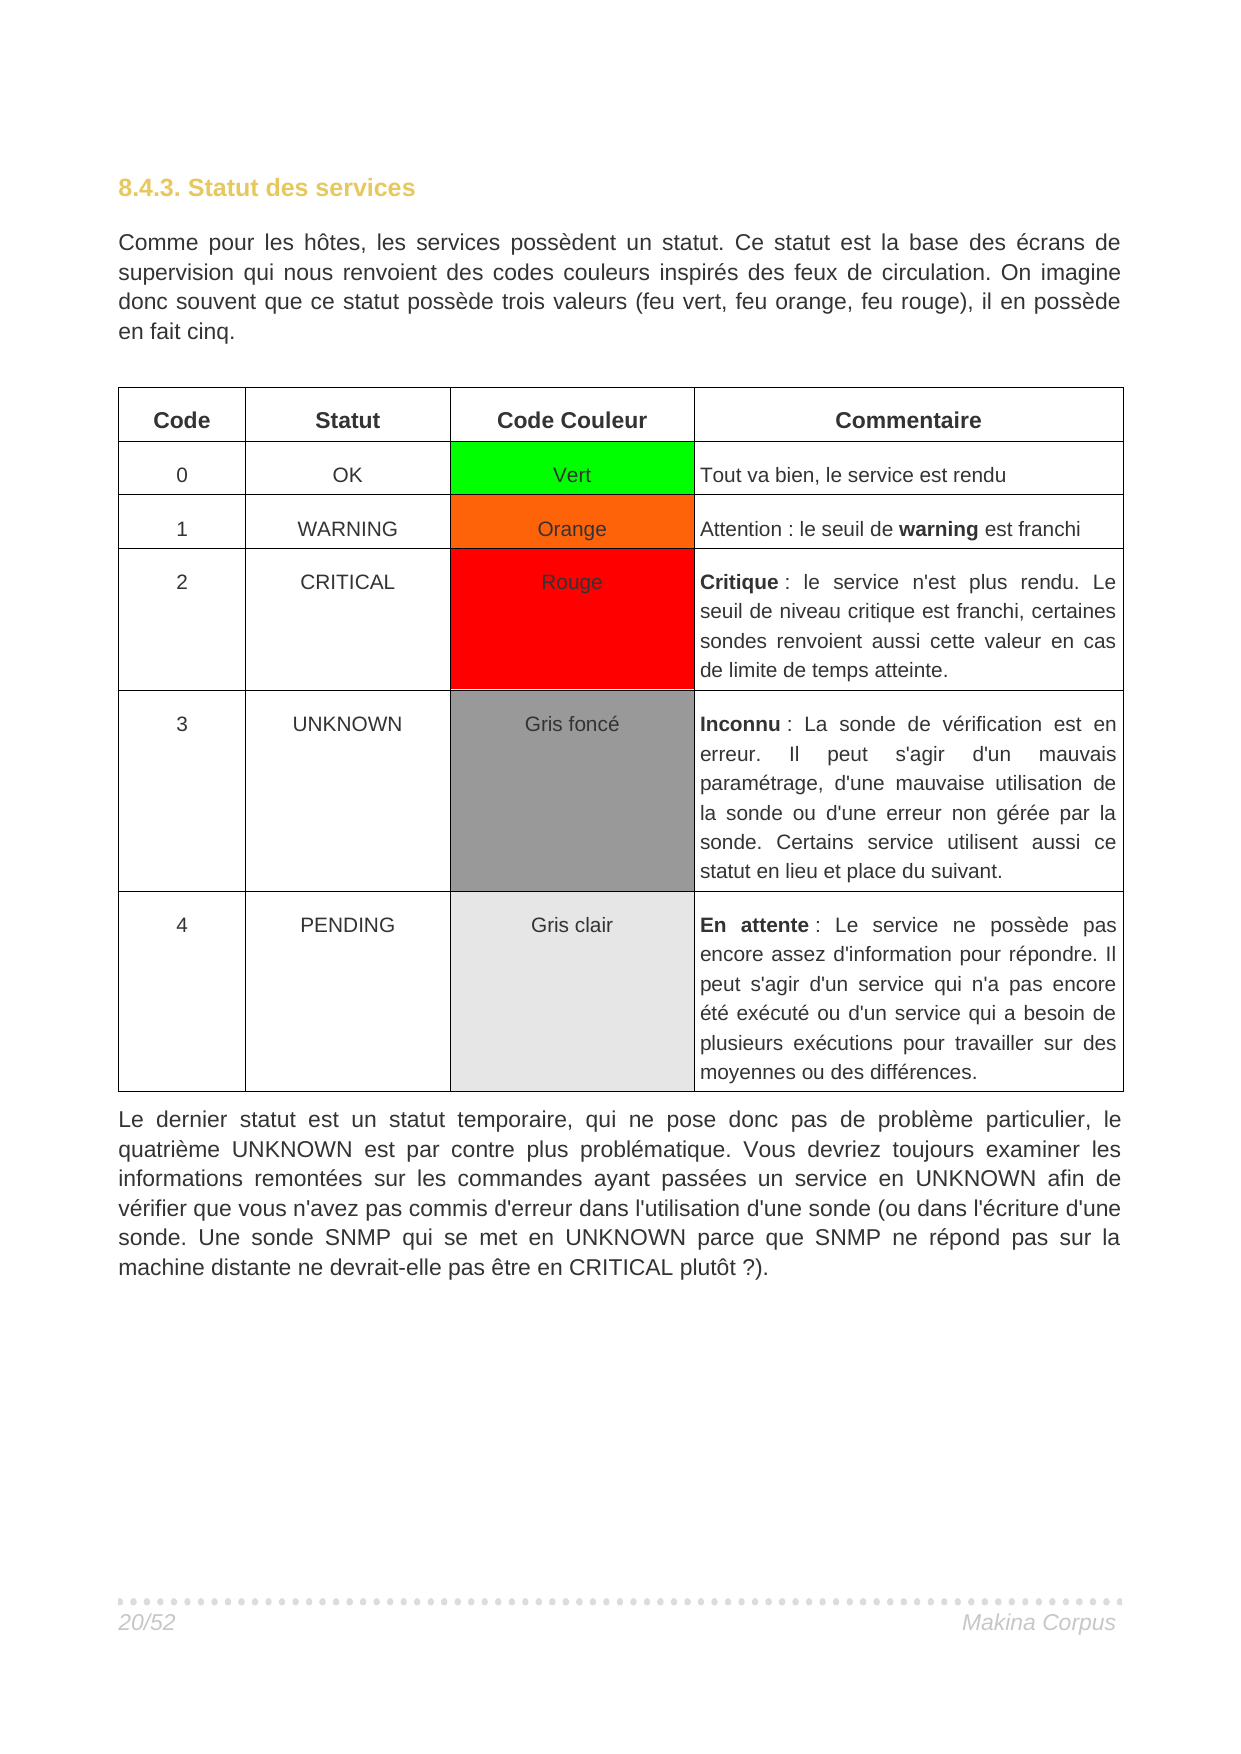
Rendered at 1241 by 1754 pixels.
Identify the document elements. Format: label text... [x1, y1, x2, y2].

table_cell Tout va bien, le service est rendu [695, 442, 1123, 494]
table_cell CRITICAL [246, 549, 450, 689]
table_cell OK [246, 442, 450, 494]
table_cell PENDING [246, 892, 450, 1091]
table_cell Vert [451, 442, 694, 494]
table_header Code [119, 388, 245, 441]
table_header Commentaire [695, 388, 1123, 441]
table_cell Inconnu : La sonde de vérification est en erreur. Il peut s'agir d'un mauvais paramétrage, d'une mauvaise utilisation de la sonde ou d'une erreur non gérée par la sonde. Certains service utilisent aussi ce statut en lieu et place du suivant. [695, 691, 1123, 891]
table_header Code Couleur [451, 388, 694, 441]
table_cell 3 [119, 691, 245, 891]
table_cell Critique : le service n'est plus rendu. Le seuil de niveau critique est franchi, certaines sondes renvoient aussi cette valeur en cas de limite de temps atteinte. [695, 549, 1123, 689]
text Le dernier statut est un statut temporaire, qui ne pose donc pas de problème particulier, le quatrième UNKNOWN est par contre plus problématique. Vous devriez toujours examiner les informations remontées sur les commandes ayant passées un service en UNKNOWN afin de vérifier que vous n'avez pas commis d'erreur dans l'utilisation d'une sonde (ou dans l'écriture d'une sonde. Une sonde SNMP qui se met en UNKNOWN parce que SNMP ne répond pas sur la machine distante ne devrait-elle pas être en CRITICAL plutôt ?). [118, 1104, 1122, 1281]
table_cell En attente : Le service ne possède pas encore assez d'information pour répondre. Il peut s'agir d'un service qui n'a pas encore été exécuté ou d'un service qui a besoin de plusieurs exécutions pour travailler sur des moyennes ou des différences. [695, 892, 1123, 1091]
table_cell 1 [119, 495, 245, 548]
table_cell Rouge [451, 549, 694, 689]
table_cell UNKNOWN [246, 691, 450, 891]
table_cell 4 [119, 892, 245, 1091]
table_cell 0 [119, 442, 245, 494]
picture [118, 1593, 1123, 1610]
table_cell Gris foncé [451, 691, 694, 891]
table_cell Orange [451, 495, 694, 548]
table_cell WARNING [246, 495, 450, 548]
subtitle Statut des services [118, 173, 1122, 202]
table_cell Gris clair [451, 892, 694, 1091]
table_cell 2 [119, 549, 245, 689]
table_cell Attention : le seuil de warning est franchi [695, 495, 1123, 548]
text Comme pour les hôtes, les services possèdent un statut. Ce statut est la base des écrans de supervision qui nous renvoient des codes couleurs inspirés des feux de circulation. On imagine donc souvent que ce statut possède trois valeurs (feu vert, feu orange, feu rouge), il en possède en fait cinq. [118, 227, 1122, 345]
table_header Statut [246, 388, 450, 441]
